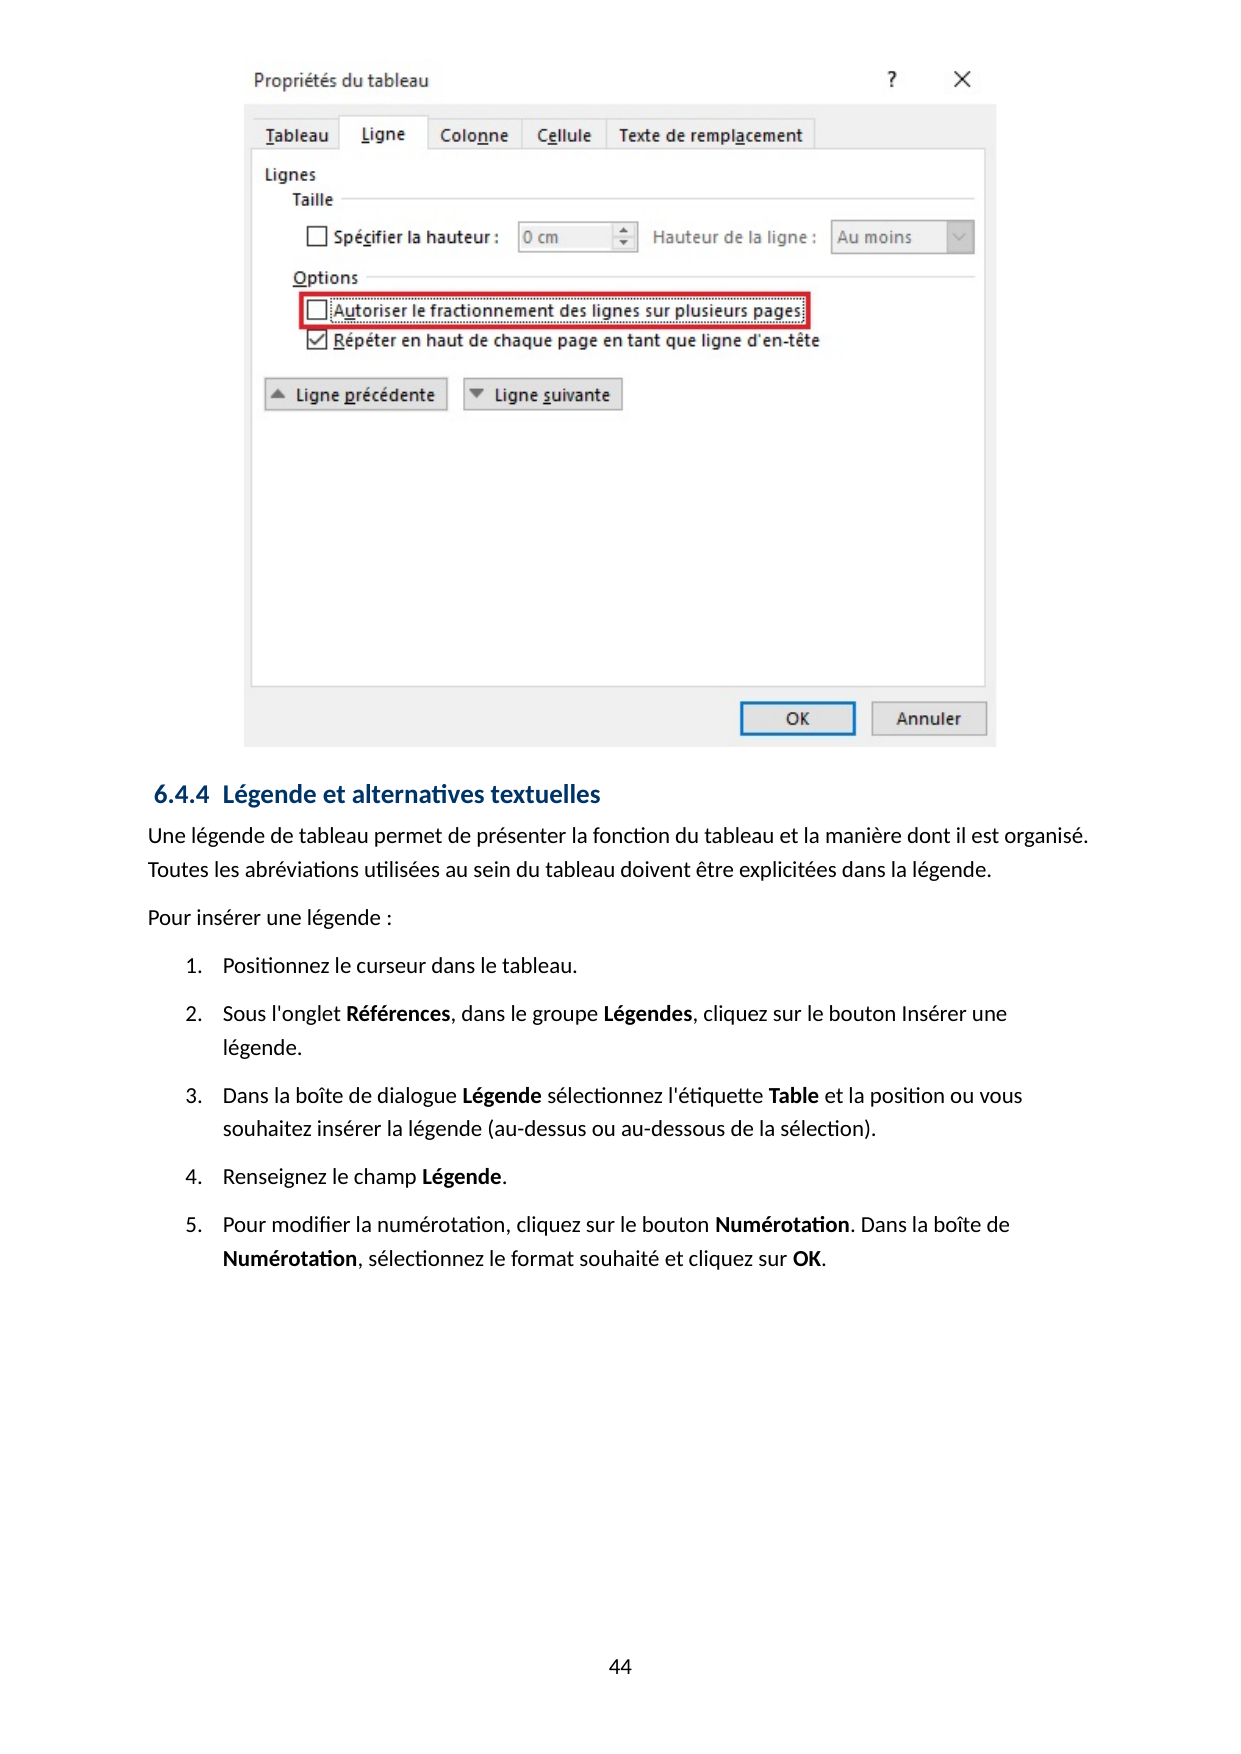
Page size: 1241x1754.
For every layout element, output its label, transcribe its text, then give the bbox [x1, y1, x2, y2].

picture [243, 59, 997, 747]
list Pour modifier la numérotation, cliquez sur le bouton Numérotation. Dans la boîte de Numérotation, sélectionnez le format souhaité et cliquez sur OK. [185, 1211, 1093, 1272]
text Pour insérer une légende : [148, 903, 1093, 931]
list Positionnez le curseur dans le tableau. [185, 951, 1093, 979]
text Une légende de tableau permet de présenter la fonction du tableau et la manière dont il est organisé. Toutes les abréviations utilisées au sein du tableau doivent être explicitées dans la légende. [148, 821, 1093, 883]
list Sous l'onglet Références, dans le groupe Légendes, cliquez sur le bouton Insérer une légende. [185, 999, 1093, 1061]
list Dans la boîte de dialogue Légende sélectionnez l'étiquette Table et la position ou vous souhaitez insérer la légende (au-dessus ou au-dessous de la sélection). [185, 1081, 1093, 1142]
list Renseignez le champ Légende. [185, 1162, 1093, 1191]
subtitle Légende et alternatives textuelles [148, 777, 1093, 810]
